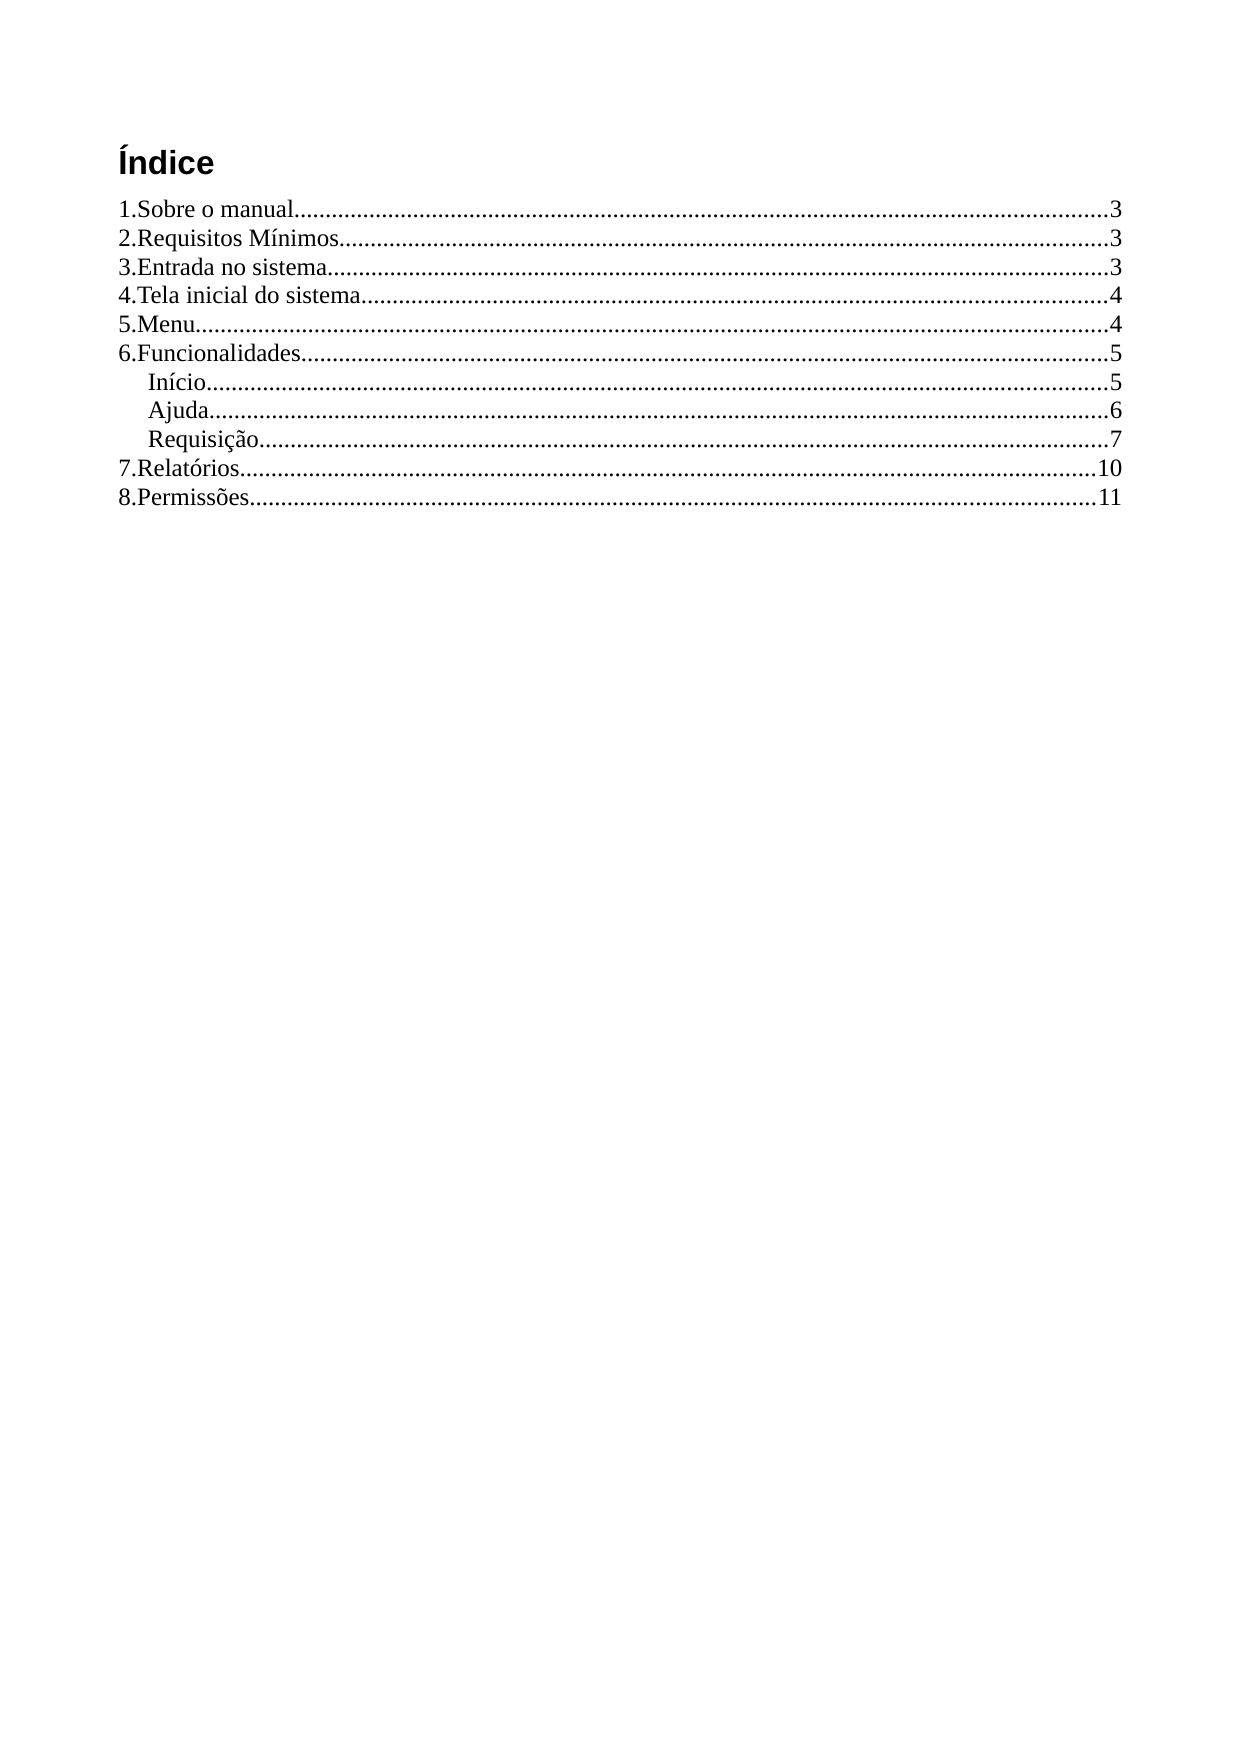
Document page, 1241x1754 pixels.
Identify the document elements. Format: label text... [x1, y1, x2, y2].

text 6.Funcionalidades 5 [118, 338, 1122, 367]
text Ajuda 6 [148, 395, 1122, 424]
text 3.Entrada no sistema 3 [118, 252, 1122, 280]
text Requisição 7 [148, 424, 1122, 453]
text 1.Sobre o manual 3 [118, 194, 1122, 223]
subtitle Índice [118, 143, 1122, 182]
text 2.Requisitos Mínimos 3 [118, 223, 1122, 252]
text 7.Relatórios 10 [118, 453, 1122, 482]
text 8.Permissões 11 [118, 482, 1122, 510]
text Início 5 [148, 367, 1122, 395]
text 5.Menu 4 [118, 309, 1122, 338]
text 4.Tela inicial do sistema 4 [118, 280, 1122, 309]
